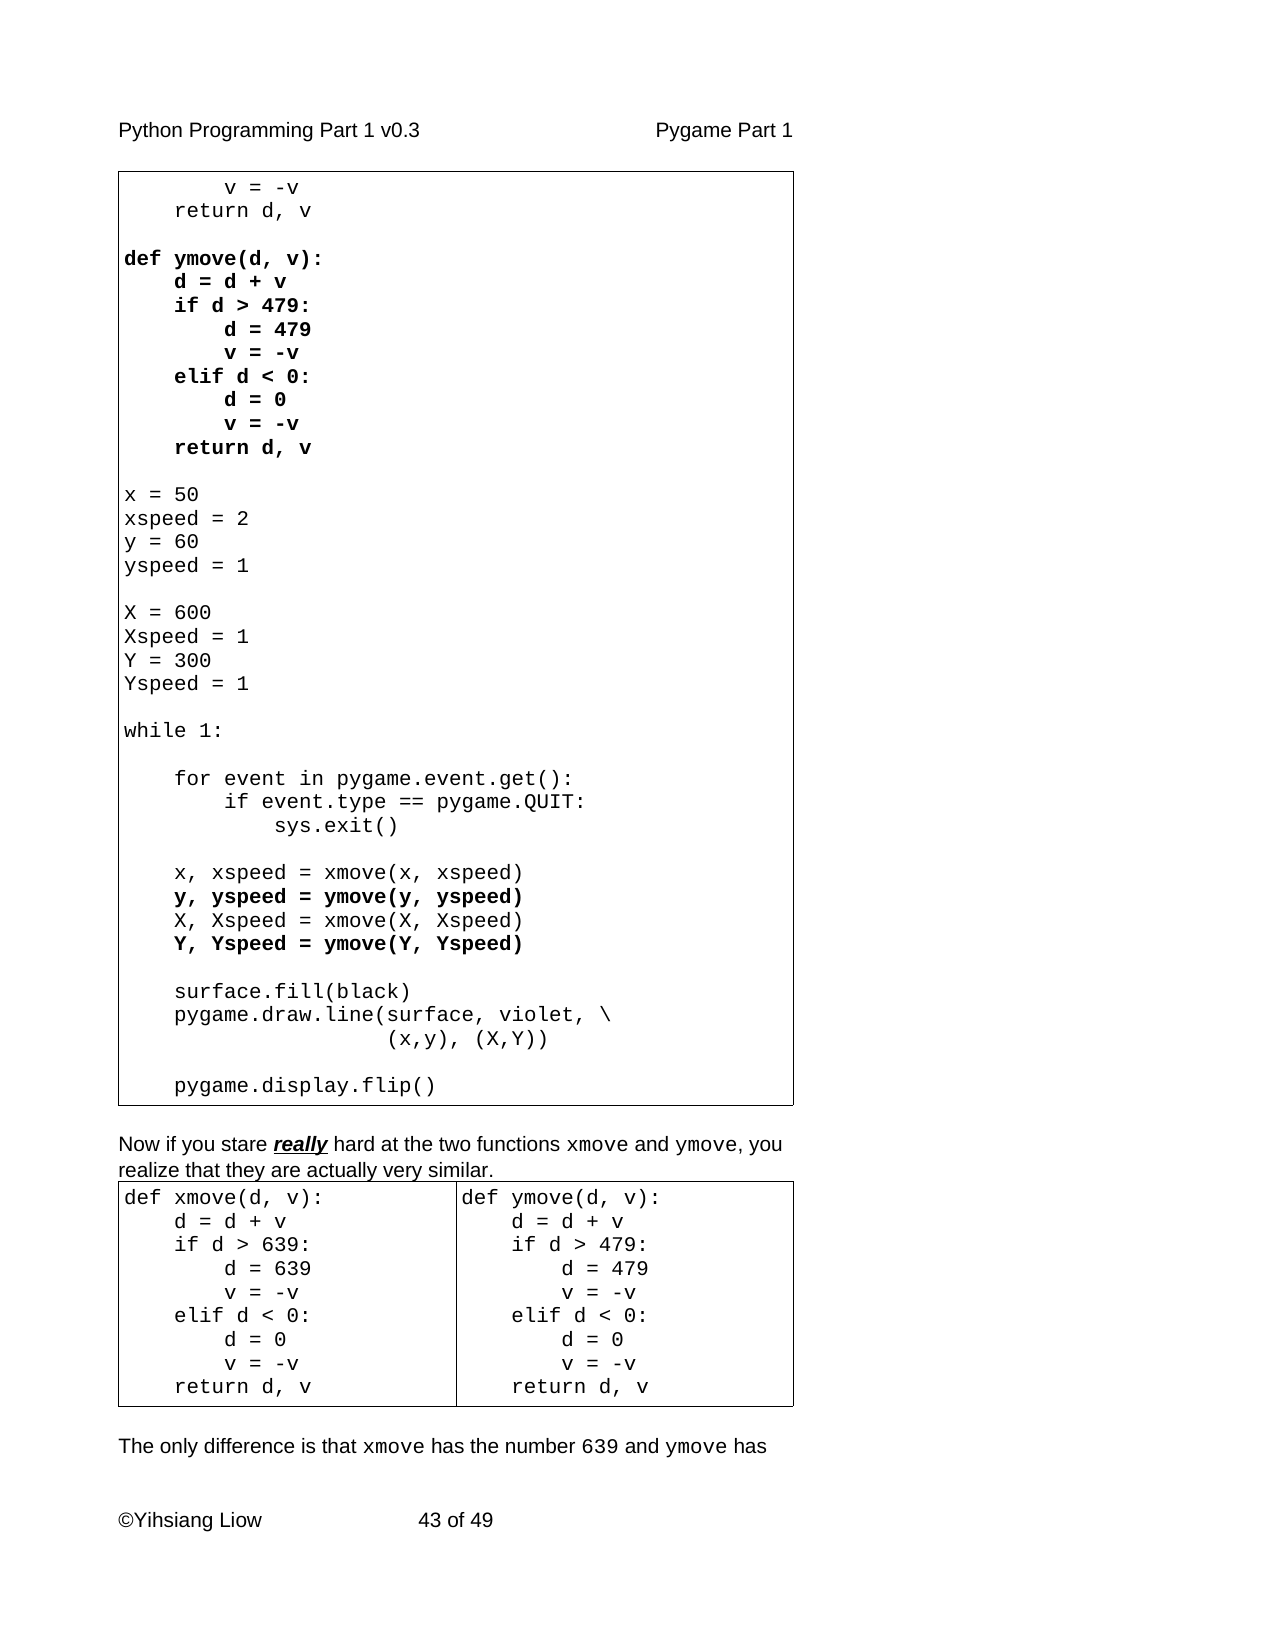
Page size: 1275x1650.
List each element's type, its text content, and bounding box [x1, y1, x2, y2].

table_header v = -v return d, v def ymove(d, v): d = d + v if d > 479: d = 479 v = -v elif d < 0: d = 0 v = -v return d, v x = 50 xspeed = 2 y = 60 yspeed = 1 X = 600 Xspeed = 1 Y = 300 Yspeed = 1 while 1: for event in pygame.event.get(): if event.type == pygame.QUIT: sys.exit() x, xspeed = xmove(x, xspeed) y, yspeed = ymove(y, yspeed) X, Xspeed = xmove(X, Xspeed) Y, Yspeed = ymove(Y, Yspeed) surface.fill(black) pygame.draw.line(surface, violet, \ (x,y), (X,Y)) pygame.display.flip() [119, 172, 793, 1104]
table_header def xmove(d, v): d = d + v if d > 639: d = 639 v = -v elif d < 0: d = 0 v = -v return d, v [119, 1182, 456, 1406]
text Now if you stare really hard at the two functions xmove and ymove, you realize that they are actually very similar. [118, 1133, 793, 1181]
text The only difference is that xmove has the number 639 and ymove has [118, 1434, 793, 1459]
table_header def ymove(d, v): d = d + v if d > 479: d = 479 v = -v elif d < 0: d = 0 v = -v return d, v [457, 1182, 793, 1406]
